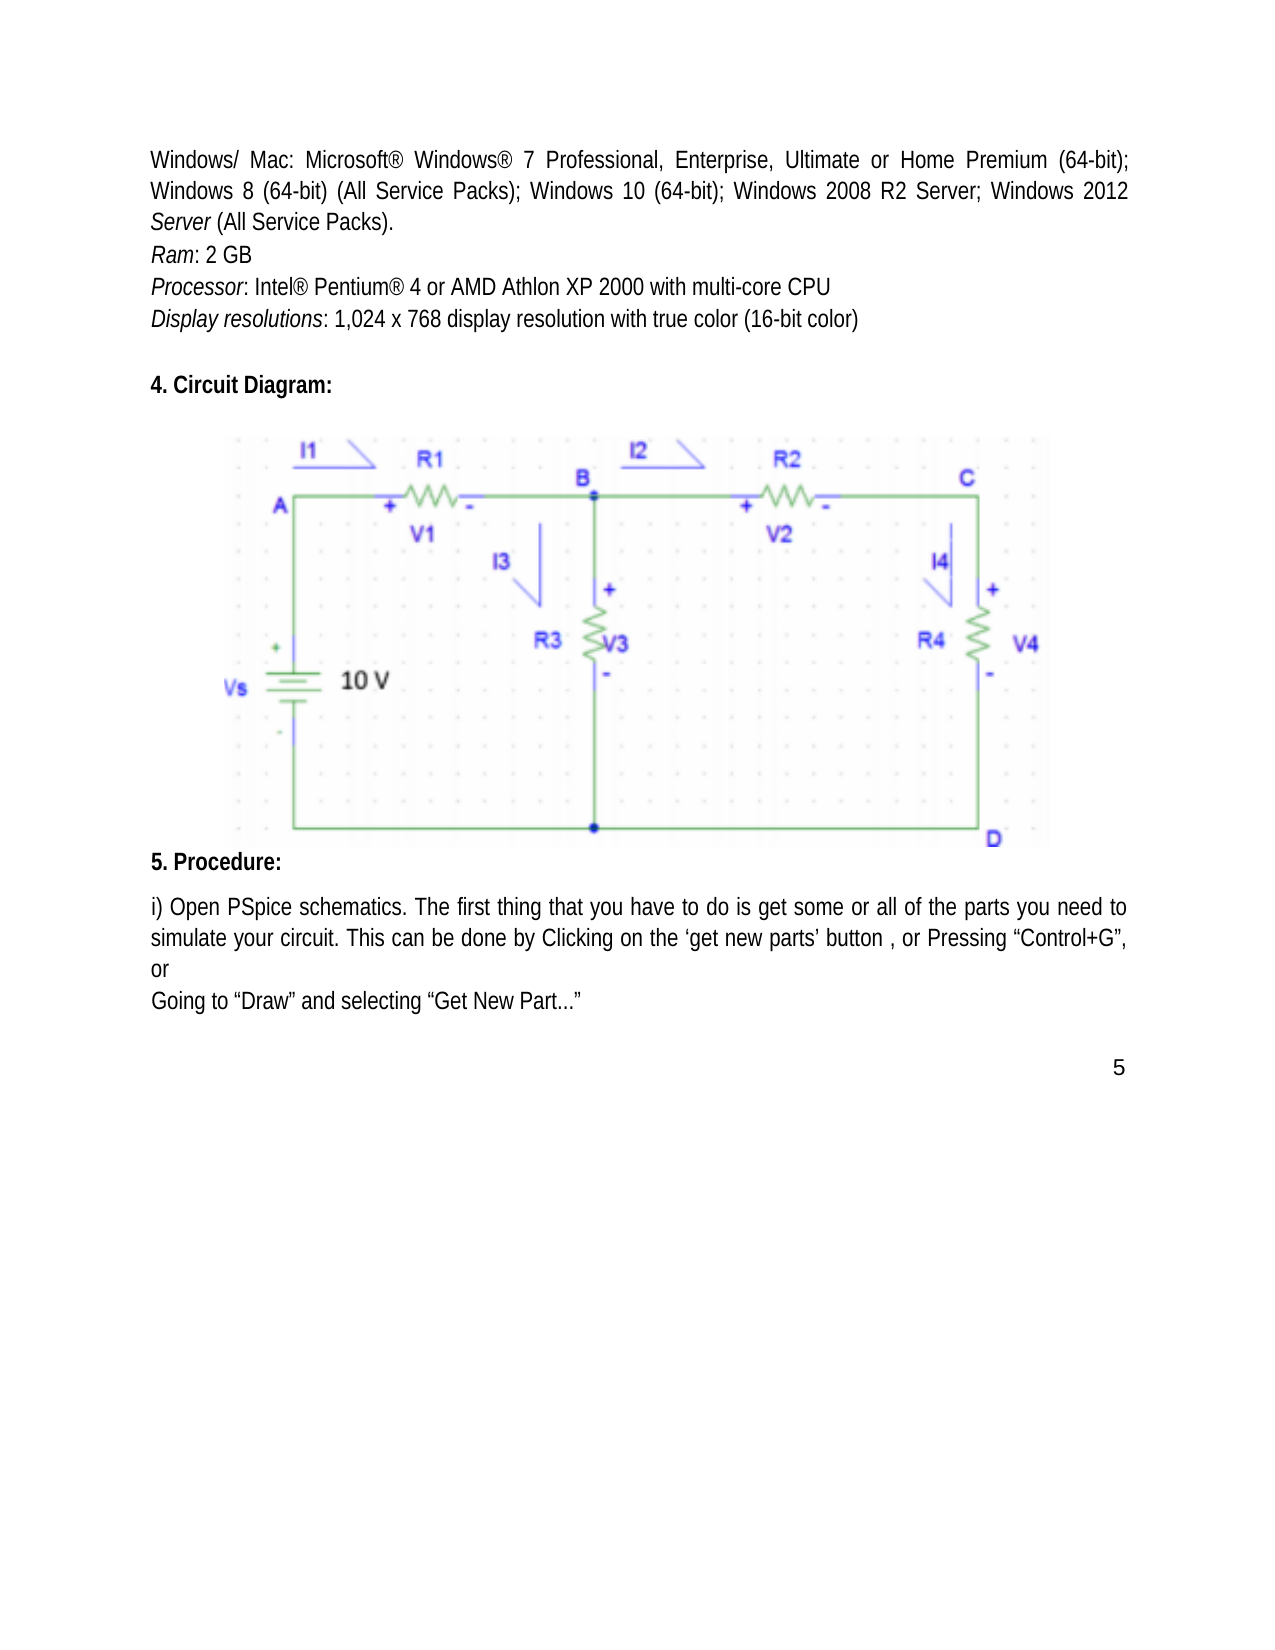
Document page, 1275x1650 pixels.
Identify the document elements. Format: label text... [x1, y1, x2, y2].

text Display resolutions: 1,024 x 768 display resolution with true color (16-bit color) [151, 304, 1221, 333]
text Ram: 2 GB [151, 240, 1221, 268]
text 4. Circuit Diagram: [150, 370, 1221, 398]
text i) Open PSpice schematics. The first thing that you have to do is get some or all of the parts you need to simulate your circuit. This can be done by Clicking on the ‘get new parts’ button , or Pressing “Control+G”, or [151, 892, 1130, 983]
text 5. Procedure: [151, 847, 1221, 875]
text Processor: Intel® Pentium® 4 or AMD Athlon XP 2000 with multi-core CPU [151, 272, 1221, 301]
picture [224, 436, 1051, 847]
text Going to “Draw” and selecting “Get New Part...” [151, 986, 1221, 1015]
text 5 [134, 1054, 1125, 1081]
text Windows/ Mac: Microsoft® Windows® 7 Professional, Enterprise, Ultimate or Home Premium (64-bit); Windows 8 (64-bit) (All Service Packs); Windows 10 (64-bit); Windows 2008 R2 Server; Windows 2012 Server (All Service Packs). [150, 145, 1131, 236]
